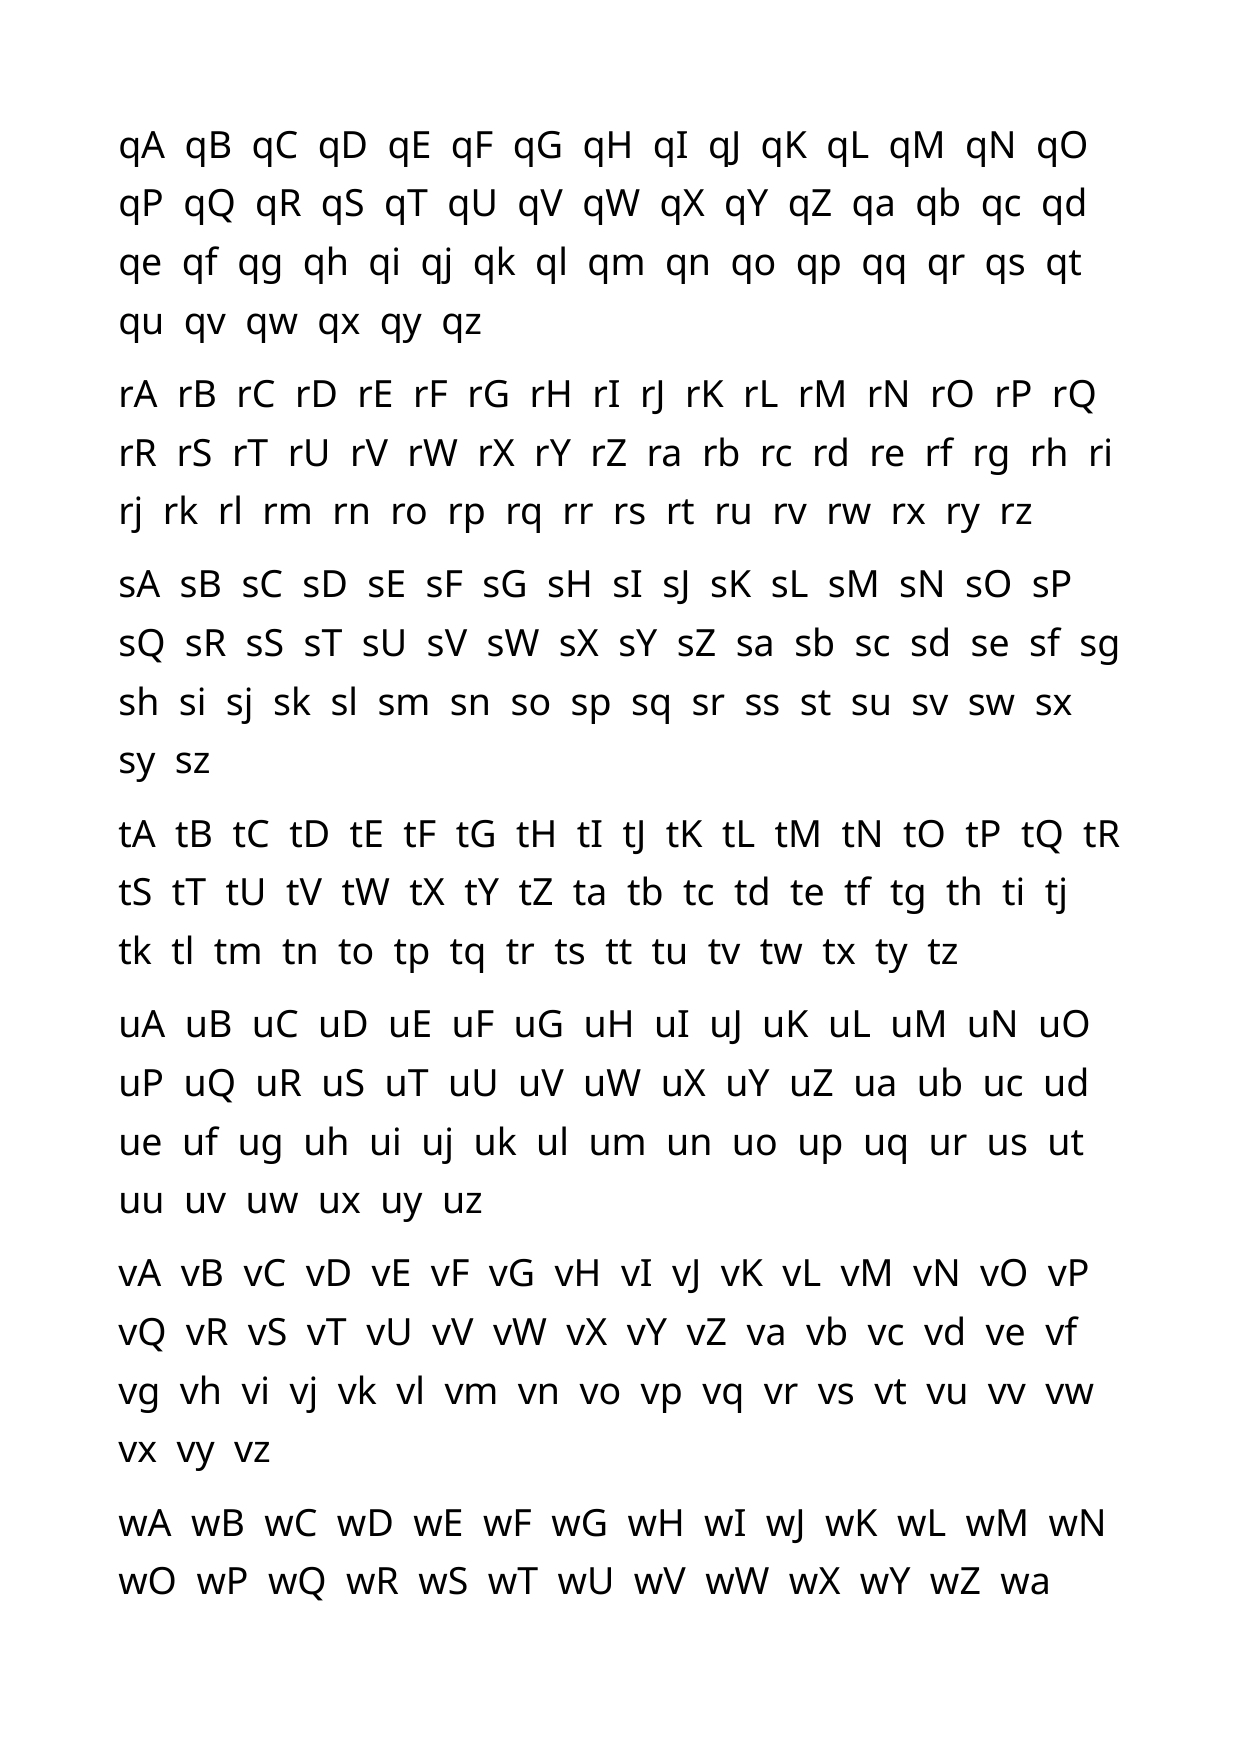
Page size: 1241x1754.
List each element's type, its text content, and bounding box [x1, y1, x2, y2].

text rA rB rC rD rE rF rG rH rI rJ rK rL rM rN rO rP rQ rR rS rT rU rV rW rX rY rZ ra rb rc rd re rf rg rh ri rj rk rl rm rn ro rp rq rr rs rt ru rv rw rx ry rz [118, 367, 1122, 536]
text qA qB qC qD qE qF qG qH qI qJ qK qL qM qN qO qP qQ qR qS qT qU qV qW qX qY qZ qa qb qc qd qe qf qg qh qi qj qk ql qm qn qo qp qq qr qs qt qu qv qw qx qy qz [118, 118, 1122, 345]
text sA sB sC sD sE sF sG sH sI sJ sK sL sM sN sO sP sQ sR sS sT sU sV sW sX sY sZ sa sb sc sd se sf sg sh si sj sk sl sm sn so sp sq sr ss st su sv sw sx sy sz [118, 558, 1122, 785]
text tA tB tC tD tE tF tG tH tI tJ tK tL tM tN tO tP tQ tR tS tT tU tV tW tX tY tZ ta tb tc td te tf tg th ti tj tk tl tm tn to tp tq tr ts tt tu tv tw tx ty tz [118, 807, 1122, 975]
text uA uB uC uD uE uF uG uH uI uJ uK uL uM uN uO uP uQ uR uS uT uU uV uW uX uY uZ ua ub uc ud ue uf ug uh ui uj uk ul um un uo up uq ur us ut uu uv uw ux uy uz [118, 997, 1122, 1224]
text vA vB vC vD vE vF vG vH vI vJ vK vL vM vN vO vP vQ vR vS vT vU vV vW vX vY vZ va vb vc vd ve vf vg vh vi vj vk vl vm vn vo vp vq vr vs vt vu vv vw vx vy vz [118, 1247, 1122, 1474]
text wA wB wC wD wE wF wG wH wI wJ wK wL wM wN wO wP wQ wR wS wT wU wV wW wX wY wZ wa [118, 1496, 1122, 1606]
